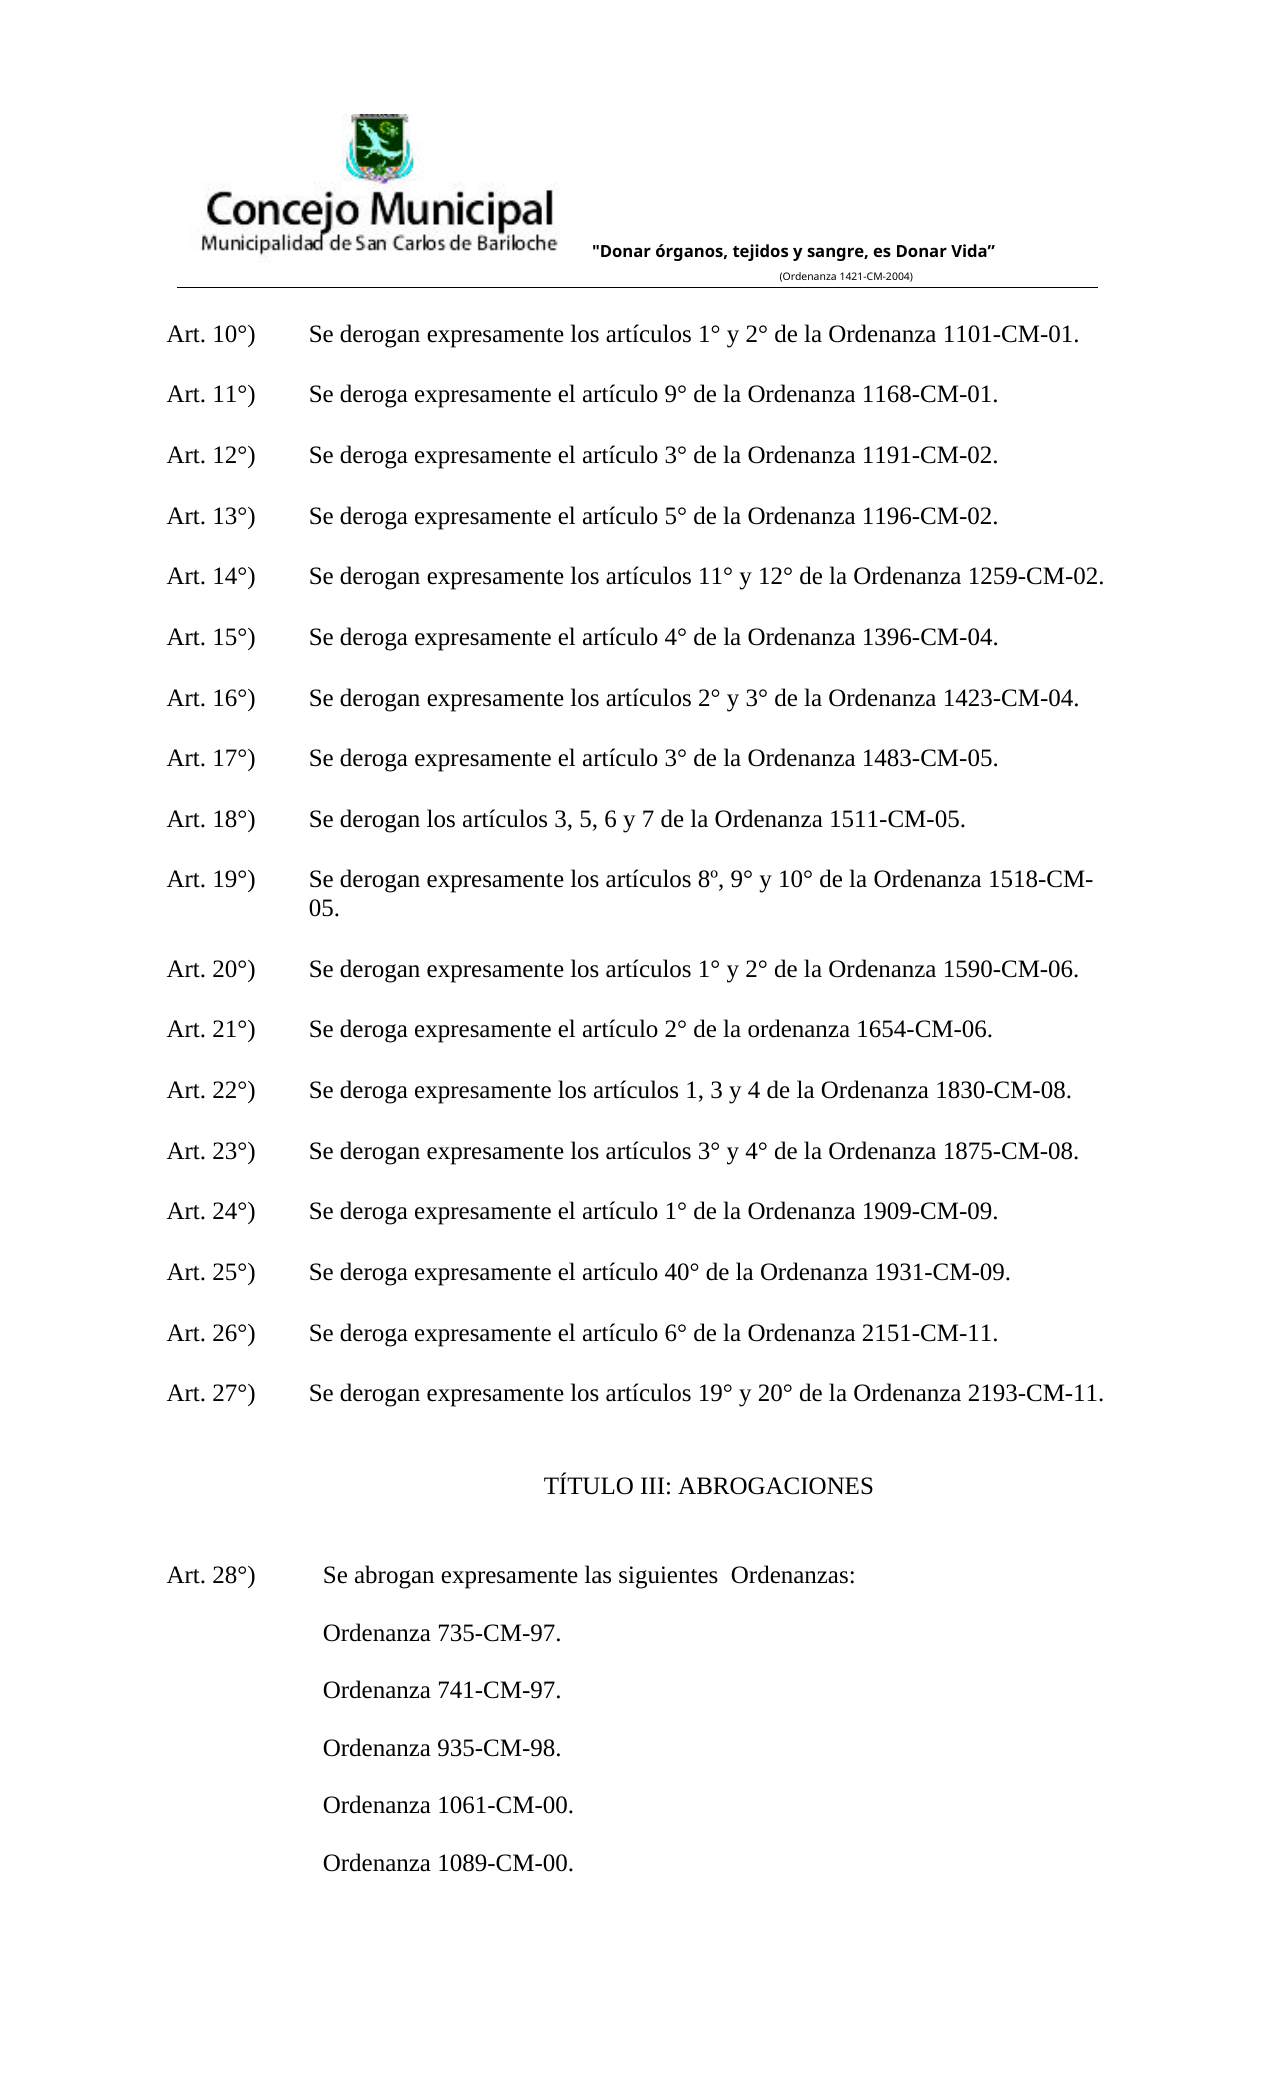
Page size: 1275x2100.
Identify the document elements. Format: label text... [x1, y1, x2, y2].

table_cell Art. 18°) [165, 802, 307, 863]
table_cell Art. 24°) [165, 1195, 307, 1255]
table_cell [165, 1409, 307, 1469]
table_cell Se deroga expresamente el artículo 9° de la Ordenanza 1168-CM-01. [307, 378, 1110, 438]
table_cell Se derogan expresamente los artículos 1° y 2° de la Ordenanza 1590-CM-06. [307, 952, 1110, 1013]
table_cell Art. 13°) [165, 499, 307, 560]
table_cell Art. 14°) [165, 560, 307, 620]
table_cell Art. 23°) [165, 1134, 307, 1195]
table_cell Se derogan expresamente los artículos 8º, 9° y 10° de la Ordenanza 1518-CM-05. [307, 863, 1110, 952]
table_cell Art. 22°) [165, 1074, 307, 1134]
table_cell Art. 27°) [165, 1377, 307, 1408]
table_cell Se deroga expresamente el artículo 2° de la ordenanza 1654-CM-06. [307, 1013, 1110, 1073]
table_cell Se derogan expresamente los artículos 3° y 4° de la Ordenanza 1875-CM-08. [307, 1134, 1110, 1195]
table_cell Se derogan los artículos 3, 5, 6 y 7 de la Ordenanza 1511-CM-05. [307, 802, 1110, 863]
table_cell Art. 12°) [165, 439, 307, 499]
table_cell [165, 1469, 307, 1558]
table_cell Art. 19°) [165, 863, 307, 952]
table_cell TÍTULO III: ABROGACIONES [307, 1469, 1110, 1558]
table_cell Se derogan expresamente los artículos 19° y 20° de la Ordenanza 2193-CM-11. [307, 1377, 1110, 1408]
table_cell Art. 15°) [165, 620, 307, 681]
table_cell Art. 11°) [165, 378, 307, 438]
table_cell Se derogan expresamente los artículos 11° y 12° de la Ordenanza 1259-CM-02. [307, 560, 1110, 620]
table_cell Se deroga expresamente el artículo 40° de la Ordenanza 1931-CM-09. [307, 1255, 1110, 1316]
table_cell Se deroga expresamente el artículo 3° de la Ordenanza 1483-CM-05. [307, 742, 1110, 802]
picture [177, 114, 589, 264]
table_cell Se deroga expresamente el artículo 5° de la Ordenanza 1196-CM-02. [307, 499, 1110, 560]
table_cell Art. 25°) [165, 1255, 307, 1316]
table_cell Art. 26°) [165, 1316, 307, 1377]
table_cell Art. 10°) [165, 317, 307, 378]
table_cell Art. 20°) [165, 952, 307, 1013]
table_cell Se deroga expresamente el artículo 4° de la Ordenanza 1396-CM-04. [307, 620, 1110, 681]
table_cell Se abrogan expresamente las siguientes Ordenanzas: Ordenanza 735-CM-97. Ordenanza 741-CM-97. Ordenanza 935-CM-98. Ordenanza 1061-CM-00. Ordenanza 1089-CM-00. [307, 1559, 1110, 1878]
table_cell [307, 1409, 1110, 1469]
table_cell Art. 16°) [165, 681, 307, 742]
table_cell Se derogan expresamente los artículos 1° y 2° de la Ordenanza 1101-CM-01. [307, 317, 1110, 378]
table_cell Art. 21°) [165, 1013, 307, 1073]
table_cell Art. 28°) [165, 1559, 307, 1878]
table_cell Art. 17°) [165, 742, 307, 802]
table_cell Se deroga expresamente el artículo 6° de la Ordenanza 2151-CM-11. [307, 1316, 1110, 1377]
table_cell Se derogan expresamente los artículos 2° y 3° de la Ordenanza 1423-CM-04. [307, 681, 1110, 742]
table_cell Se deroga expresamente los artículos 1, 3 y 4 de la Ordenanza 1830-CM-08. [307, 1074, 1110, 1134]
table_cell Se deroga expresamente el artículo 3° de la Ordenanza 1191-CM-02. [307, 439, 1110, 499]
table_cell Se deroga expresamente el artículo 1° de la Ordenanza 1909-CM-09. [307, 1195, 1110, 1255]
